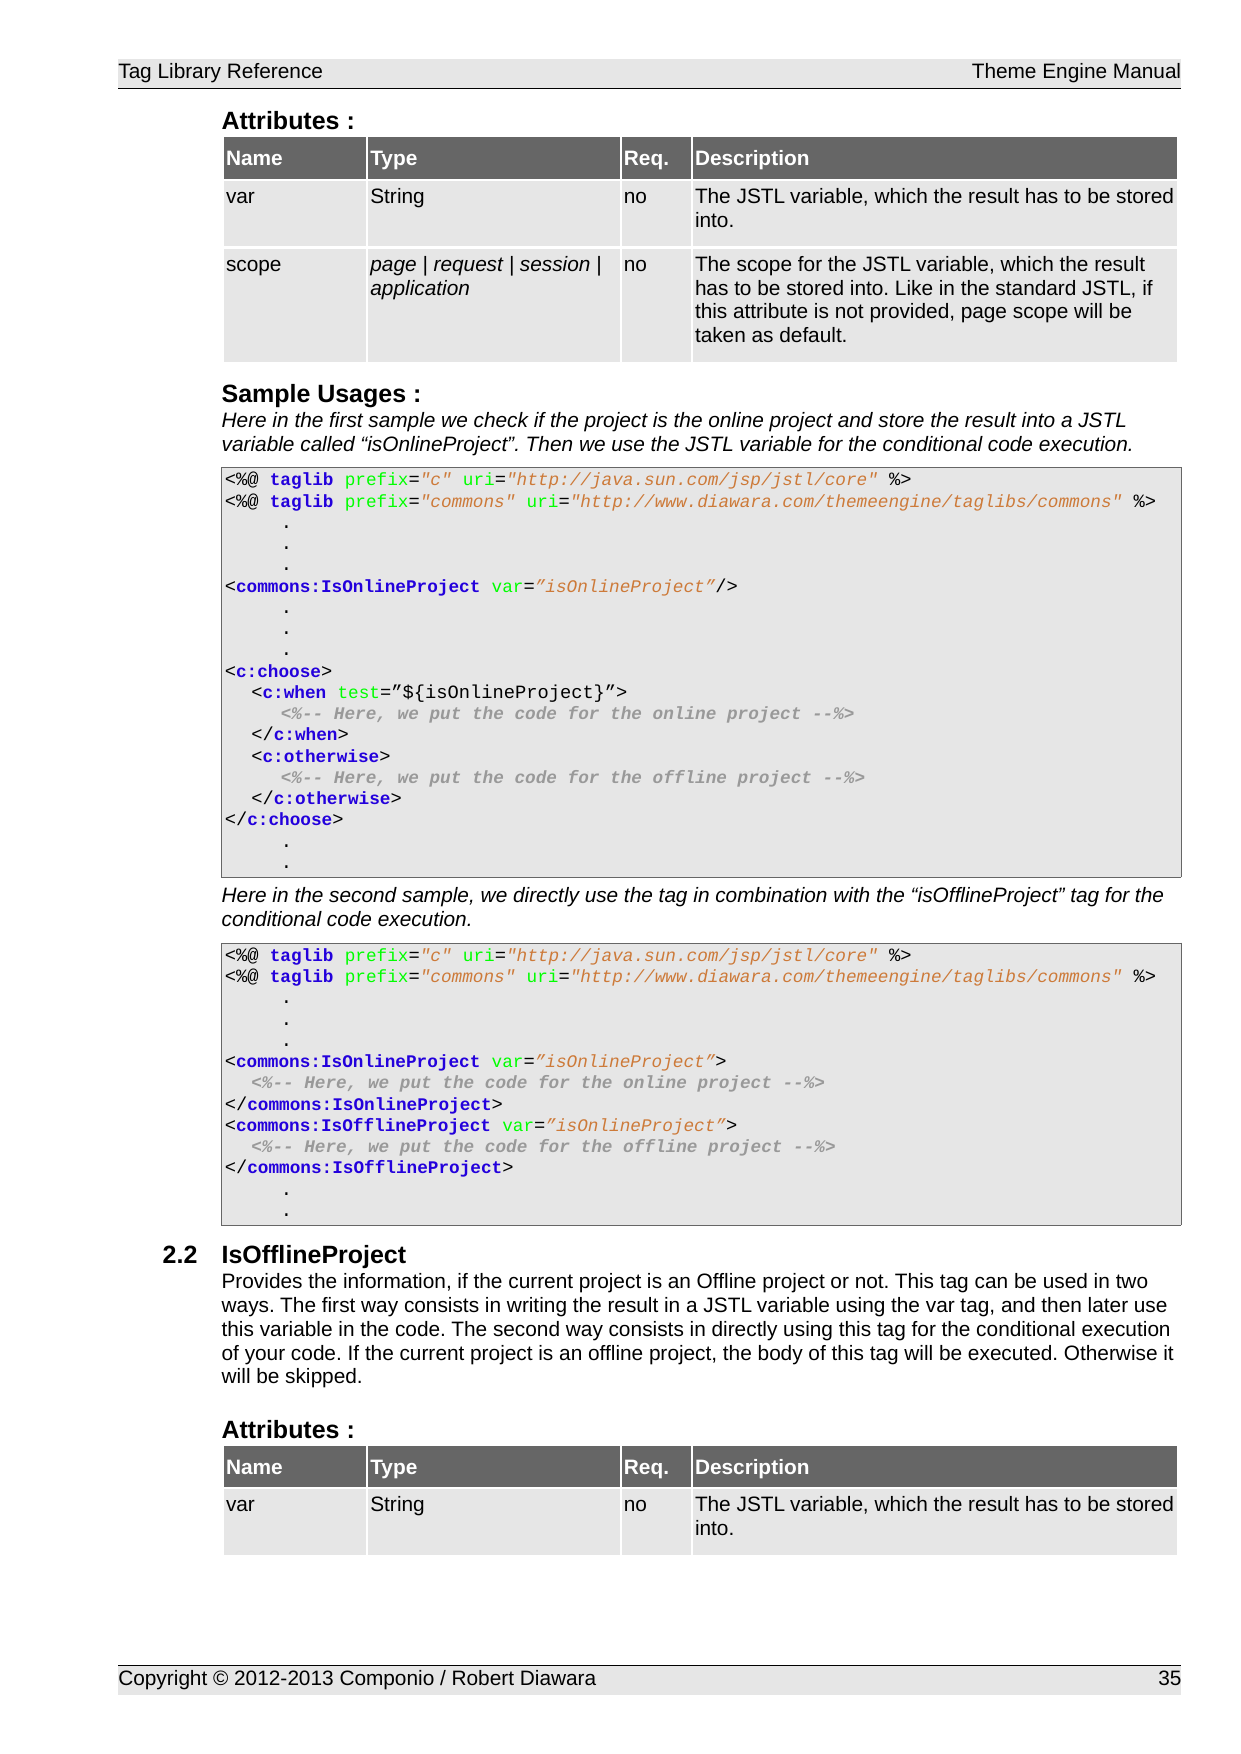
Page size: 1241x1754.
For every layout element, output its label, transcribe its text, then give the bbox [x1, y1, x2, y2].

subtitle Sample Usages : [221, 379, 1181, 407]
subtitle Attributes : [221, 1415, 1181, 1443]
table_cell no [622, 249, 691, 362]
table_cell no [622, 1489, 691, 1555]
subtitle IsOfflineProject [162, 1240, 1181, 1268]
table_cell The JSTL variable, which the result has to be stored into. [693, 181, 1177, 246]
table_cell The scope for the JSTL variable, which the result has to be stored into. Like in the standard JSTL, if this attribute is not provided, page scope will be taken as default. [693, 249, 1177, 362]
table_header Description [693, 1446, 1177, 1487]
table_cell The JSTL variable, which the result has to be stored into. [693, 1489, 1177, 1555]
table_header Description [693, 137, 1177, 179]
text Here in the second sample, we directly use the tag in combination with the “isOfflineProject” tag for the conditional code execution. [221, 883, 1181, 931]
table_cell var [224, 181, 366, 246]
text <%@ taglib prefix="c" uri="http://java.sun.com/jsp/jstl/core" %> <%@ taglib prefix="commons" uri="http://www.diawara.com/themeengine/taglibs/commons" %> . . . <commons:IsOnlineProject var=”isOnlineProject”/> . . . <c:choose> <c:when test=”${isOnlineProject}”> <%-- Here, we put the code for the online project --%> </c:when> <c:otherwise> <%-- Here, we put the code for the offline project --%> </c:otherwise> </c:choose> . . [222, 468, 1181, 877]
subtitle Attributes : [221, 106, 1181, 135]
table_header Name [224, 137, 366, 179]
table_cell scope [224, 249, 366, 362]
table_cell page | request | session | application [368, 249, 620, 362]
table_header Req. [622, 137, 691, 179]
table_cell no [622, 181, 691, 246]
text Here in the first sample we check if the project is the online project and store the result into a JSTL variable called “isOnlineProject”. Then we use the JSTL variable for the conditional code execution. [221, 407, 1181, 455]
table_cell var [224, 1489, 366, 1555]
table_header Type [368, 137, 620, 179]
table_header Type [368, 1446, 620, 1487]
table_cell String [368, 181, 620, 246]
table_header Name [224, 1446, 366, 1487]
text <%@ taglib prefix="c" uri="http://java.sun.com/jsp/jstl/core" %> <%@ taglib prefix="commons" uri="http://www.diawara.com/themeengine/taglibs/commons" %> . . . <commons:IsOnlineProject var=”isOnlineProject”> <%-- Here, we put the code for the online project --%> </commons:IsOnlineProject> <commons:IsOfflineProject var=”isOnlineProject”> <%-- Here, we put the code for the offline project --%> </commons:IsOfflineProject> . . [222, 944, 1181, 1225]
table_cell String [368, 1489, 620, 1555]
text Provides the information, if the current project is an Offline project or not. This tag can be used in two ways. The first way consists in writing the result in a JSTL variable using the var tag, and then later use this variable in the code. The second way consists in directly using this tag for the conditional execution of your code. If the current project is an offline project, the body of this tag will be executed. Otherwise it will be skipped. [221, 1268, 1181, 1388]
table_header Req. [622, 1446, 691, 1487]
